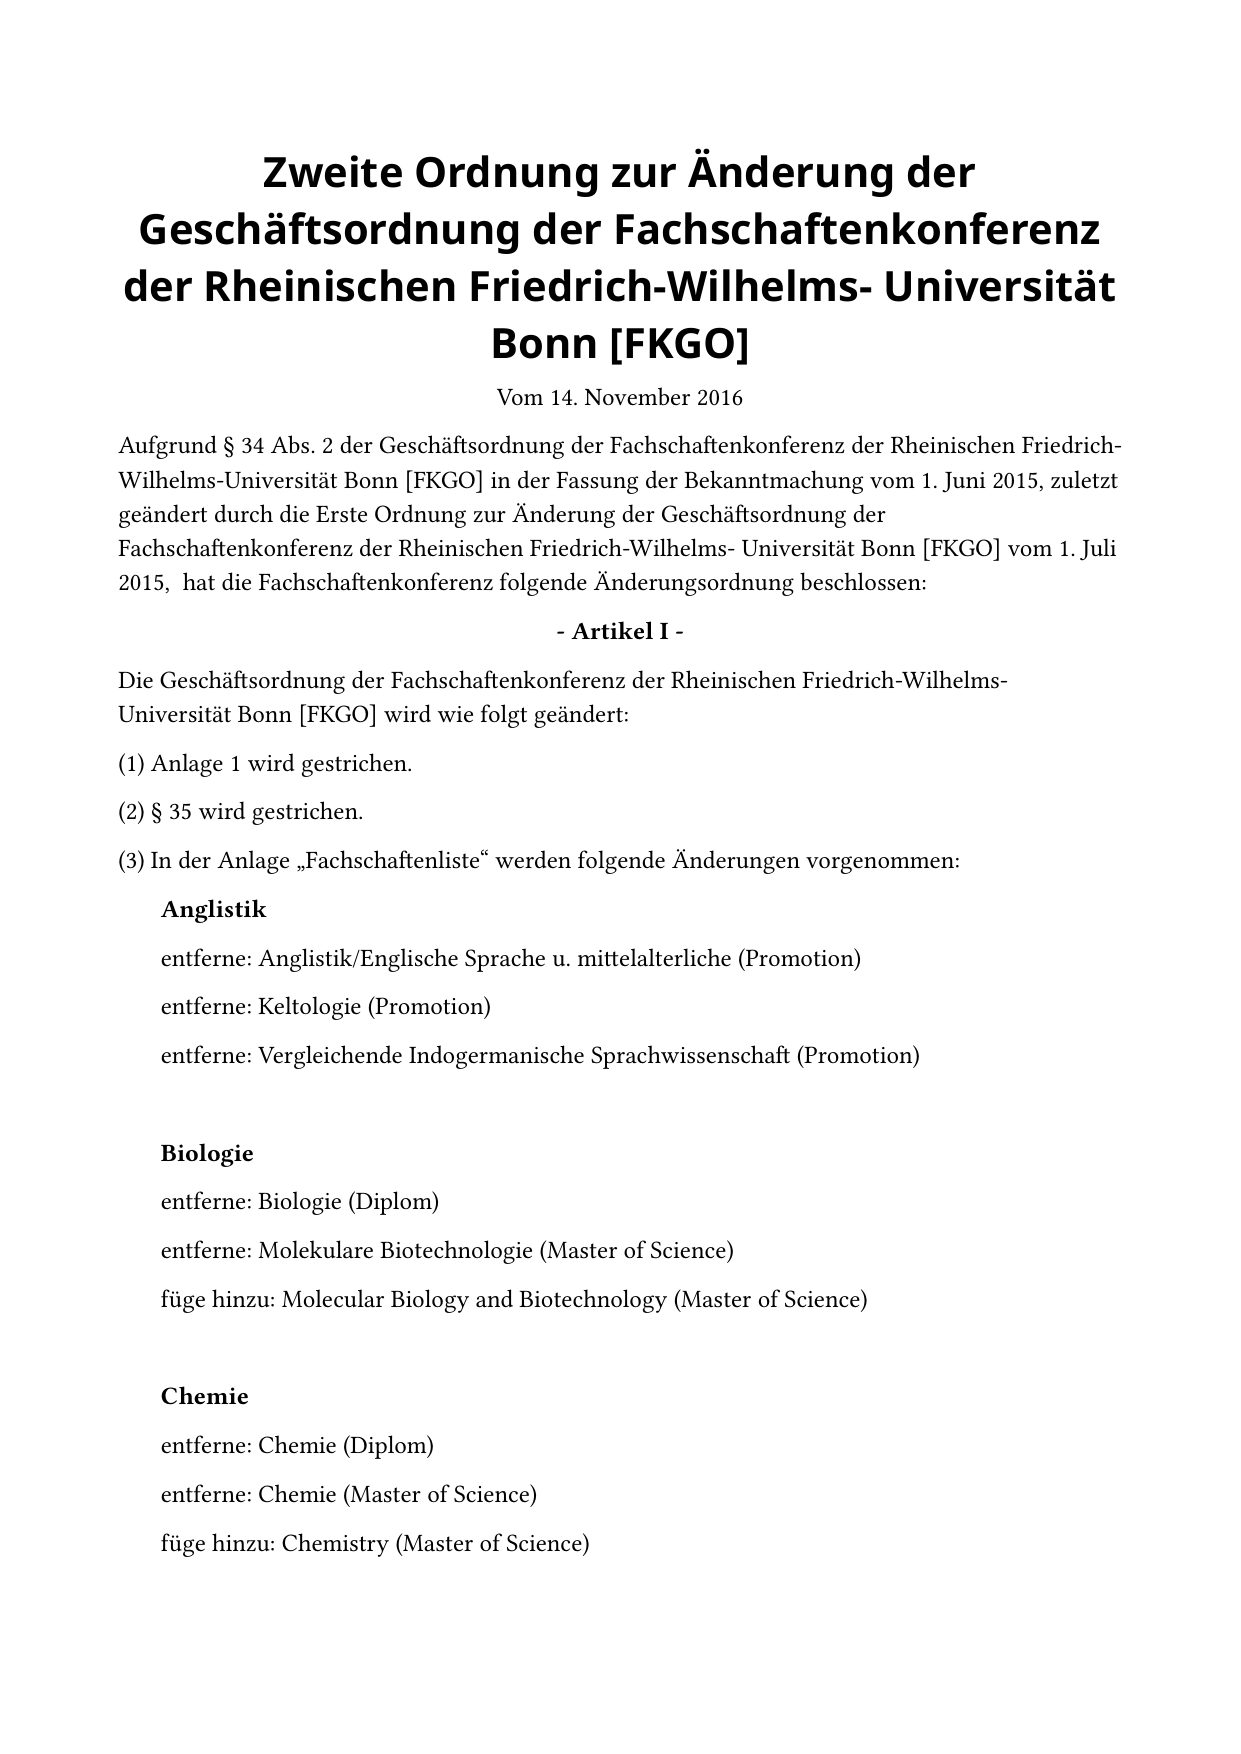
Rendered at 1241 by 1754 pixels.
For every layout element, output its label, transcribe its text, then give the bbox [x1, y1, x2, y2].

text Vom 14. November 2016 [118, 383, 1122, 411]
text Biologie [161, 1138, 1122, 1167]
text (2) § 35 wird gestrichen. [118, 797, 1122, 826]
text Chemie [161, 1382, 1122, 1411]
text entferne: Molekulare Biotechnologie (Master of Science) [161, 1236, 1122, 1264]
text Anglistik [161, 895, 1122, 923]
text entferne: Anglistik/Englische Sprache u. mittelalterliche (Promotion) [161, 943, 1122, 972]
text entferne: Vergleichende Indogermanische Sprachwissenschaft (Promotion) [161, 1041, 1122, 1069]
text entferne: Keltologie (Promotion) [161, 992, 1122, 1021]
text Die Geschäftsordnung der Fachschaftenkonferenz der Rheinischen Friedrich-Wilhelms-Universität Bonn [FKGO] wird wie folgt geändert: [118, 666, 1122, 728]
text entferne: Chemie (Master of Science) [161, 1480, 1122, 1508]
text entferne: Chemie (Diplom) [161, 1431, 1122, 1459]
title Zweite Ordnung zur Änderung der Geschäftsordnung der Fachschaftenkonferenz der Rheinischen Friedrich-Wilhelms- Universität Bonn [FKGO] [118, 143, 1122, 370]
text füge hinzu: Molecular Biology and Biotechnology (Master of Science) [161, 1285, 1122, 1313]
text - Artikel I - [118, 617, 1122, 645]
text entferne: Biologie (Diplom) [161, 1187, 1122, 1216]
text füge hinzu: Chemistry (Master of Science) [161, 1528, 1122, 1557]
text (1) Anlage 1 wird gestrichen. [118, 748, 1122, 777]
text Aufgrund § 34 Abs. 2 der Geschäftsordnung der Fachschaftenkonferenz der Rheinischen Friedrich-Wilhelms-Universität Bonn [FKGO] in der Fassung der Bekanntmachung vom 1. Juni 2015, zuletzt geändert durch die Erste Ordnung zur Änderung der Geschäftsordnung der Fachschaftenkonferenz der Rheinischen Friedrich-Wilhelms- Universität Bonn [FKGO] vom 1. Juli 2015, hat die Fachschaftenkonferenz folgende Änderungsordnung beschlossen: [118, 431, 1122, 597]
text (3) In der Anlage „Fachschaftenliste“ werden folgende Änderungen vorgenommen: [118, 846, 1122, 874]
